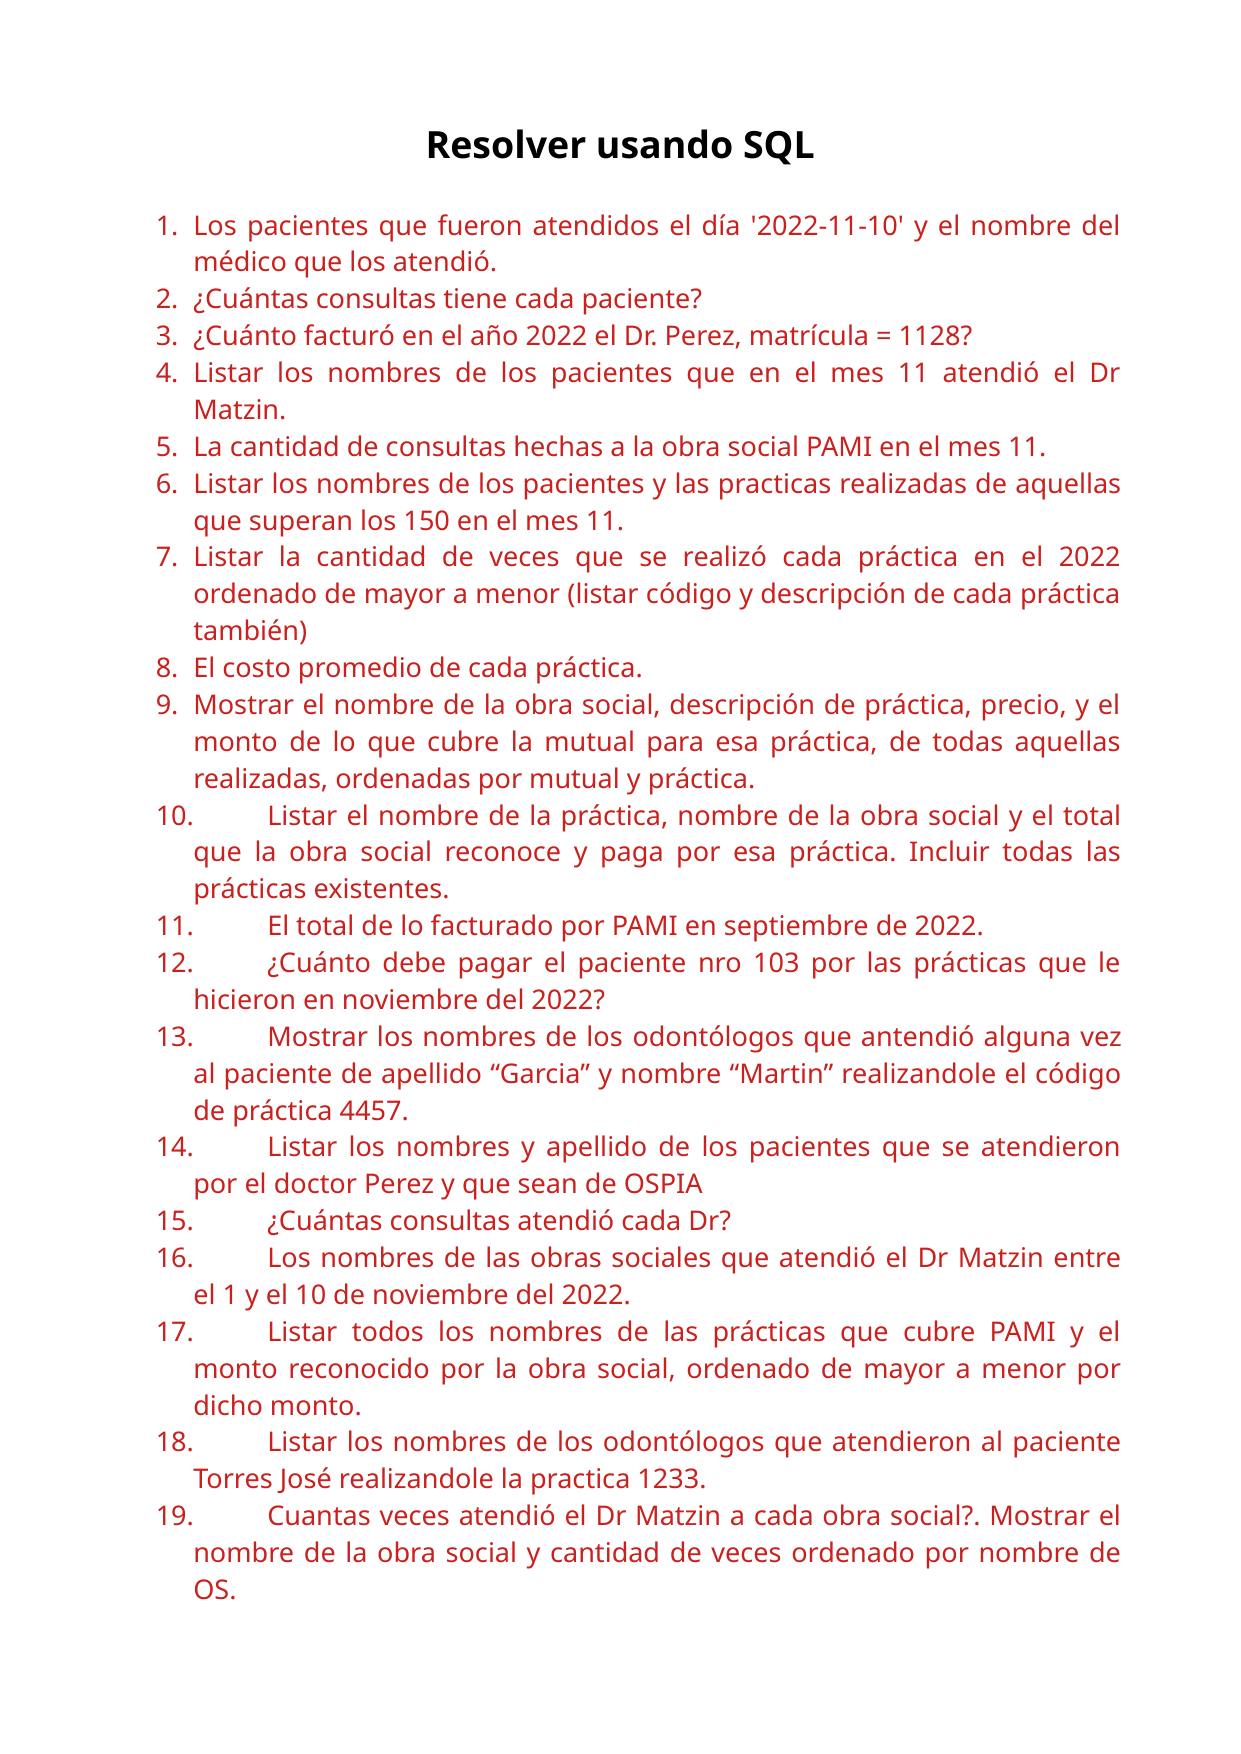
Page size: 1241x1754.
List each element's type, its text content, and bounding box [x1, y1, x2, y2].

list Mostrar el nombre de la obra social, descripción de práctica, precio, y el monto de lo que cubre la mutual para esa práctica, de todas aquellas realizadas, ordenadas por mutual y práctica. [156, 685, 1122, 796]
list Listar todos los nombres de las prácticas que cubre PAMI y el monto reconocido por la obra social, ordenado de mayor a menor por dicho monto. [156, 1312, 1122, 1423]
list Mostrar los nombres de los odontólogos que antendió alguna vez al paciente de apellido “Garcia” y nombre “Martin” realizandole el código de práctica 4457. [156, 1017, 1122, 1128]
list Listar los nombres de los pacientes que en el mes 11 atendió el Dr Matzin. [156, 353, 1122, 427]
list Listar los nombres de los odontólogos que atendieron al paciente Torres José realizandole la practica 1233. [156, 1423, 1122, 1497]
list El total de lo facturado por PAMI en septiembre de 2022. [156, 907, 1122, 943]
list ¿Cuántas consultas atendió cada Dr? [156, 1202, 1122, 1238]
list ¿Cuántas consultas tiene cada paciente? [156, 280, 1122, 317]
list Listar la cantidad de veces que se realizó cada práctica en el 2022 ordenado de mayor a menor (listar código y descripción de cada práctica también) [156, 538, 1122, 648]
list El costo promedio de cada práctica. [156, 648, 1122, 685]
list Los nombres de las obras sociales que atendió el Dr Matzin entre el 1 y el 10 de noviembre del 2022. [156, 1238, 1122, 1312]
list Cuantas veces atendió el Dr Matzin a cada obra social?. Mostrar el nombre de la obra social y cantidad de veces ordenado por nombre de OS. [156, 1497, 1122, 1607]
text Resolver usando SQL [118, 118, 1122, 169]
list ¿Cuánto debe pagar el paciente nro 103 por las prácticas que le hicieron en noviembre del 2022? [156, 943, 1122, 1017]
list Listar los nombres y apellido de los pacientes que se atendieron por el doctor Perez y que sean de OSPIA [156, 1128, 1122, 1202]
list Los pacientes que fueron atendidos el día '2022-11-10' y el nombre del médico que los atendió. [156, 206, 1122, 280]
list Listar el nombre de la práctica, nombre de la obra social y el total que la obra social reconoce y paga por esa práctica. Incluir todas las prácticas existentes. [156, 796, 1122, 907]
list ¿Cuánto facturó en el año 2022 el Dr. Perez, matrícula = 1128? [156, 317, 1122, 353]
list Listar los nombres de los pacientes y las practicas realizadas de aquellas que superan los 150 en el mes 11. [156, 464, 1122, 538]
list La cantidad de consultas hechas a la obra social PAMI en el mes 11. [156, 427, 1122, 464]
